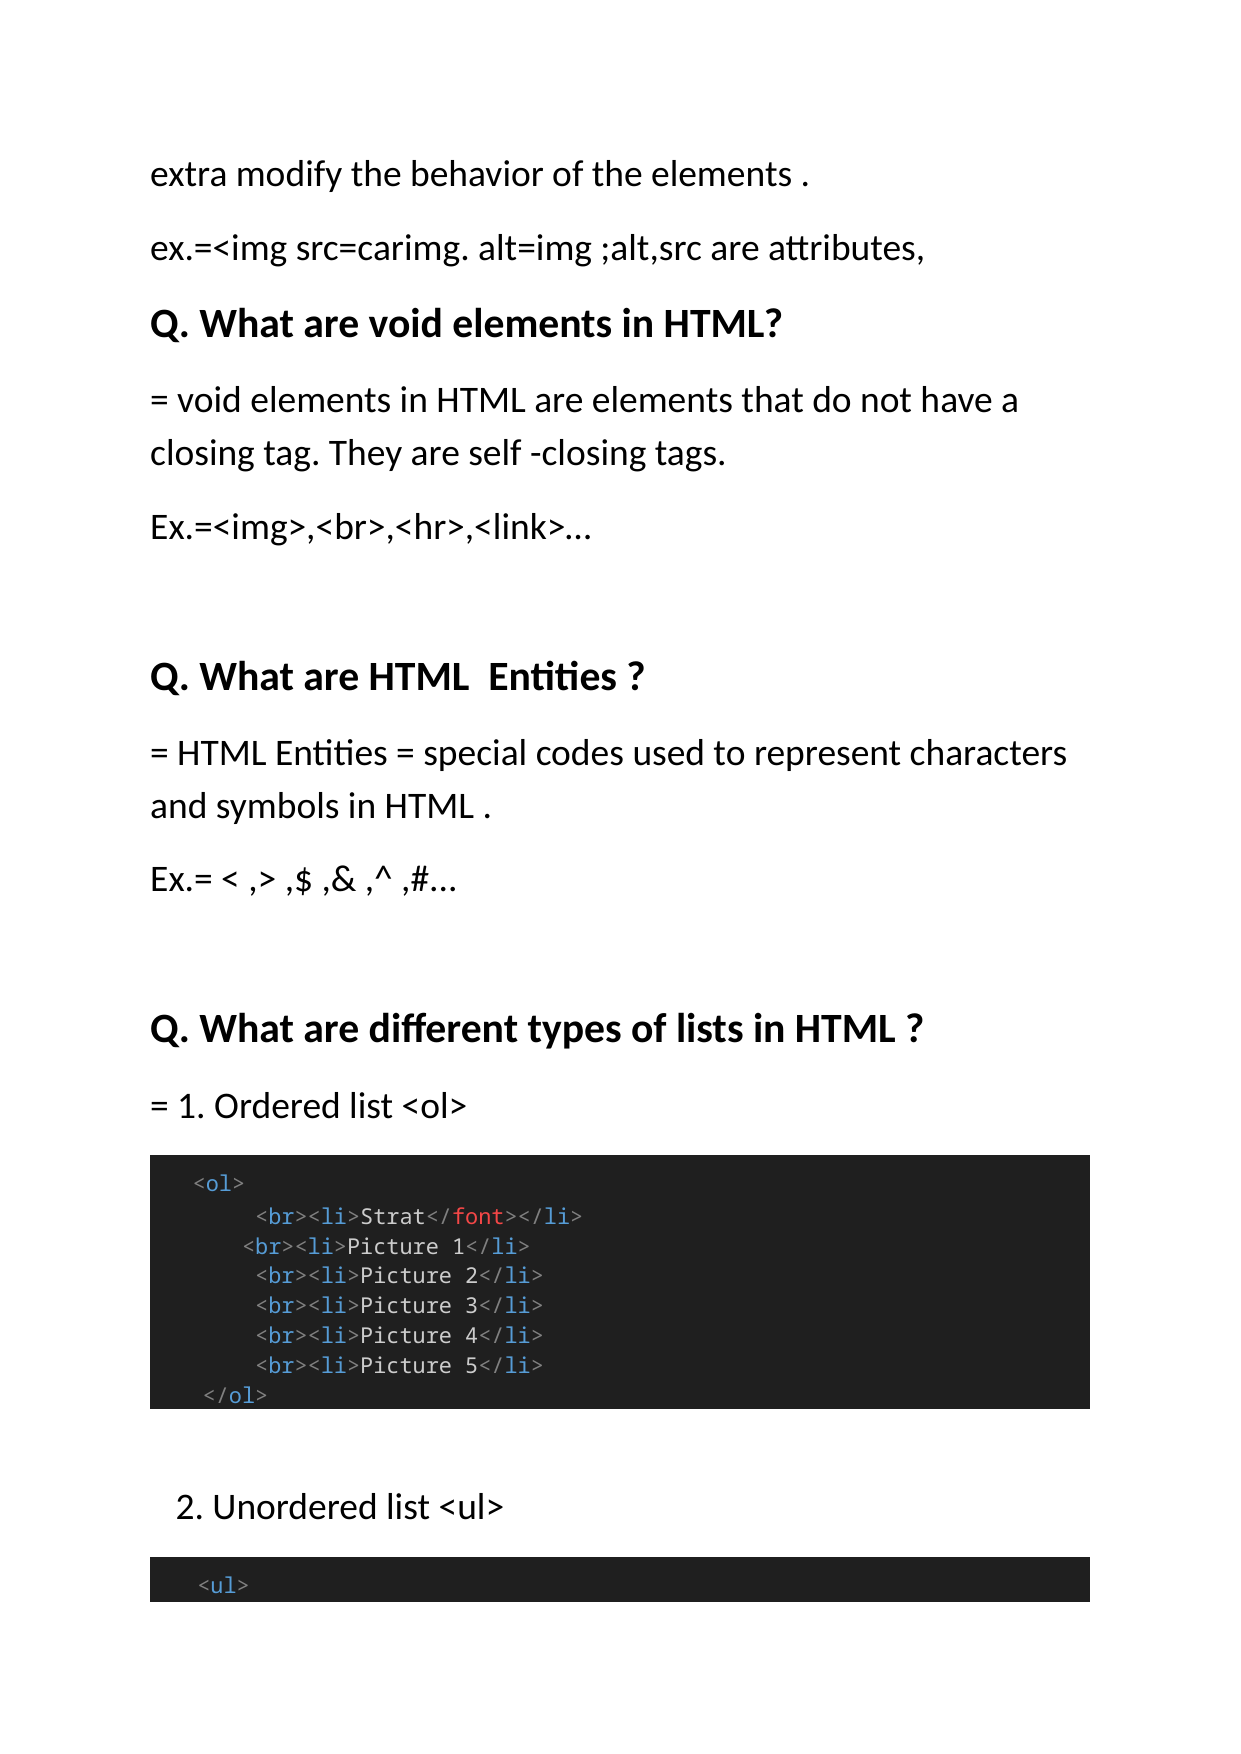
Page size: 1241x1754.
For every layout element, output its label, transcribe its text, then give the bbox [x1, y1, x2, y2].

text <br><li>Picture 2</li> [150, 1261, 1090, 1290]
text Q. What are void elements in HTML? [150, 297, 1090, 348]
text Ex.=<img>,<br>,<hr>,<link>… [150, 503, 1090, 548]
text = void elements in HTML are elements that do not have a closing tag. They are self -closing tags. [150, 376, 1090, 475]
text = HTML Entities = special codes used to represent characters and symbols in HTML . [150, 729, 1090, 827]
text <ul> [150, 1557, 1090, 1602]
text Ex.= < ,> ,$ ,& ,^ ,#... [150, 855, 1090, 901]
text <br><li>Picture 3</li> [150, 1290, 1090, 1320]
text <br><li>Picture 1</li> [150, 1231, 1090, 1261]
text </ol> [150, 1380, 1090, 1409]
text <br><li>Picture 4</li> [150, 1320, 1090, 1350]
text = 1. Ordered list <ol> [150, 1082, 1090, 1127]
text Q. What are HTML Entities ? [150, 650, 1090, 701]
text <br><li>Strat</font></li> [150, 1201, 1090, 1231]
text ex.=<img src=carimg. alt=img ;alt,src are attributes, [150, 223, 1090, 269]
text <ol> [150, 1155, 1090, 1201]
text extra modify the behavior of the elements . [150, 150, 1090, 196]
text 2. Unordered list <ul> [150, 1483, 1090, 1529]
text <br><li>Picture 5</li> [150, 1350, 1090, 1380]
text Q. What are different types of lists in HTML ? [150, 1002, 1090, 1053]
